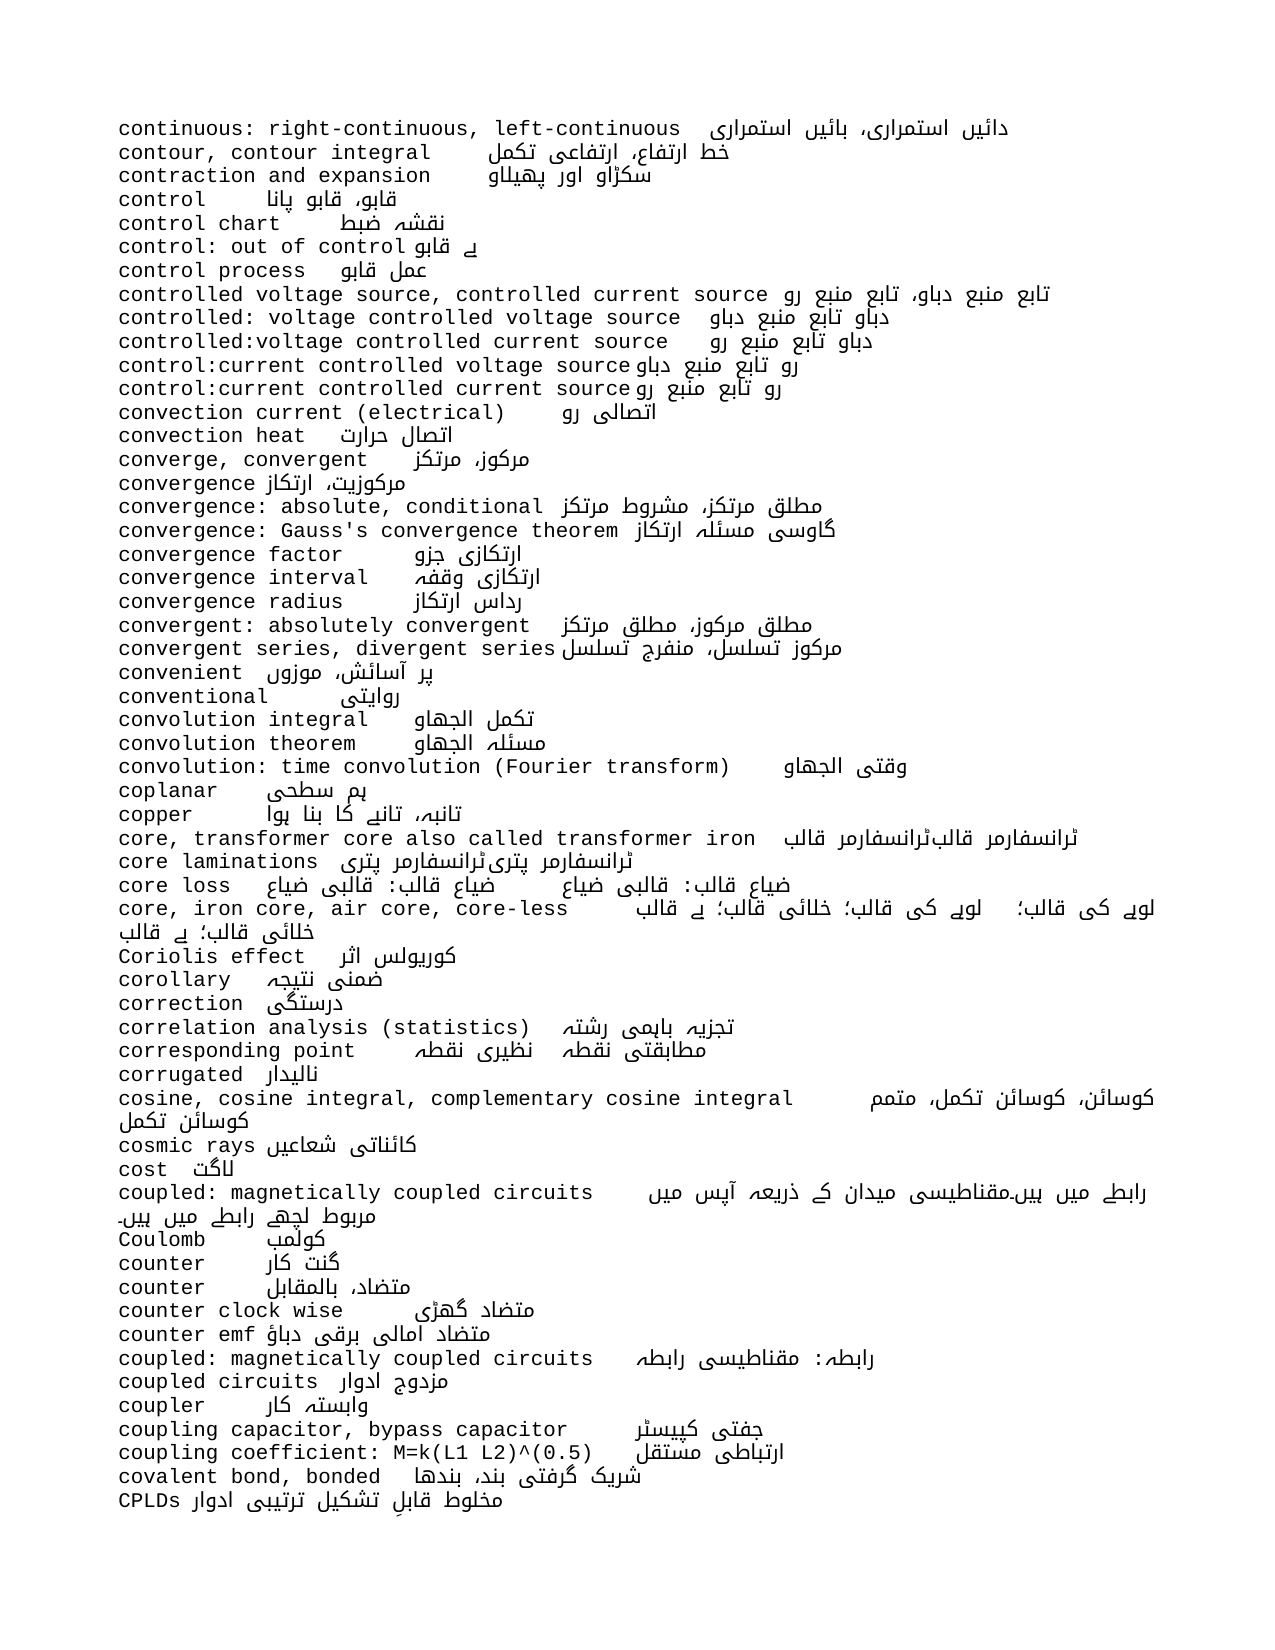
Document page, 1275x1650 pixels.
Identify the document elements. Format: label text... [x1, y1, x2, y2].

text convergence: absolute, conditional مطلق مرتکز، مشروط مرتکز [118, 496, 1157, 520]
text convolution theorem مسئلہ الجھاو [118, 733, 1157, 757]
text Coriolis effect کوریولس اثر [118, 946, 1157, 969]
text contour, contour integral خط ارتفاع، ارتفاعی تکمل [118, 142, 1157, 165]
text controlled: voltage controlled voltage source دباو تابع منبع دباو [118, 307, 1157, 331]
text core, iron core, air core, core-less لوہے کی قالب؛ خلائی قالب؛ بے قالب لوہے کی قالب؛ خلائی قالب؛ بے قالب [118, 898, 1157, 946]
text control: out of control بے قابو [118, 236, 1157, 260]
text Coulomb کولمب [118, 1229, 1157, 1253]
text control قابو، قابو پانا [118, 189, 1157, 213]
text converge, convergent مرکوز، مرتکز [118, 449, 1157, 473]
text convection heat اتصال حرارت [118, 426, 1157, 449]
text cost لاگت [118, 1158, 1157, 1182]
text convenient پر آسائش، موزوں [118, 662, 1157, 686]
text convergence مرکوزیت، ارتکاز [118, 473, 1157, 496]
text convergence factor ارتکازی جزو [118, 544, 1157, 567]
text contraction and expansion سکڑاو اور پھیلاو [118, 165, 1157, 189]
text convolution integral تکمل الجھاو [118, 709, 1157, 733]
text coupling coefficient: M=k(L1 L2)^(0.5) ارتباطی مستقل [118, 1442, 1157, 1466]
text controlled voltage source, controlled current source تابع منبع دباو، تابع منبع رو [118, 284, 1157, 307]
text convolution: time convolution (Fourier transform) وقتی الجھاو [118, 757, 1157, 780]
text corrugated نالیدار [118, 1064, 1157, 1088]
text convergent: absolutely convergent مطلق مرکوز، مطلق مرتکز [118, 615, 1157, 638]
text control:current controlled current source رو تابع منبع رو [118, 378, 1157, 402]
text control:current controlled voltage source رو تابع منبع دباو [118, 354, 1157, 378]
text convergent series, divergent series مرکوز تسلسل، منفرج تسلسل [118, 638, 1157, 662]
text counter clock wise متضاد گھڑی [118, 1300, 1157, 1324]
text convergence interval ارتکازی وقفہ [118, 567, 1157, 591]
text coupler وابستہ کار [118, 1395, 1157, 1419]
text convergence: Gauss's convergence theorem گاوسی مسئلہ ارتکاز [118, 520, 1157, 544]
text coupled: magnetically coupled circuits رابطہ: مقناطیسی رابطہ [118, 1348, 1157, 1371]
text correlation analysis (statistics) تجزیہ باہمی رشتہ [118, 1017, 1157, 1040]
text cosmic rays کائناتی شعاعیں [118, 1135, 1157, 1158]
text coplanar ہم سطحی [118, 780, 1157, 804]
text counter متضاد، بالمقابل [118, 1277, 1157, 1300]
text CPLDs مخلوط قابلِ تشکیل ترتیبی ادوار [118, 1489, 1157, 1513]
text correction درستگی [118, 993, 1157, 1017]
text convergence radius رداس ارتکاز [118, 591, 1157, 615]
text corresponding point نظیری نقطہ مطابقتی نقطہ [118, 1040, 1157, 1064]
text coupled: magnetically coupled circuits رابطے میں ہیں۔مقناطیسی میدان کے ذریعہ آپس میں رابطے میں ہیں۔ مربوط لچھے [118, 1182, 1157, 1229]
text cosine, cosine integral, complementary cosine integral کوسائن، کوسائن تکمل، متمم کوسائن تکمل [118, 1088, 1157, 1135]
text core loss ضیاع قالب: قالبی ضیاع ضیاع قالب: قالبی ضیاع [118, 875, 1157, 898]
text convection current (electrical) اتصالی رو [118, 402, 1157, 426]
text coupling capacitor, bypass capacitor جفتی کپیسٹر [118, 1419, 1157, 1442]
text coupled circuits مزدوج ادوار [118, 1371, 1157, 1395]
text corollary ضمنی نتیجہ [118, 969, 1157, 993]
text core, transformer core also called transformer iron ٹرانسفارمر قالب ٹرانسفارمر قالب [118, 827, 1157, 851]
text control process عمل قابو [118, 260, 1157, 284]
text continuous: right-continuous, left-continuous دائیں استمراری، بائیں استمراری [118, 118, 1157, 142]
text counter emf متضاد امالی برقی دباؤ [118, 1324, 1157, 1348]
text counter گنت کار [118, 1253, 1157, 1277]
text conventional روایتی [118, 686, 1157, 709]
text copper تانبہ، تانبے کا بنا ہوا [118, 804, 1157, 827]
text covalent bond, bonded شریک گرفتی بند، بندھا [118, 1466, 1157, 1489]
text control chart نقشہ ضبط [118, 213, 1157, 236]
text core laminations ٹرانسفارمر پتری ٹرانسفارمر پتری [118, 851, 1157, 875]
text controlled:voltage controlled current source دباو تابع منبع رو [118, 331, 1157, 354]
